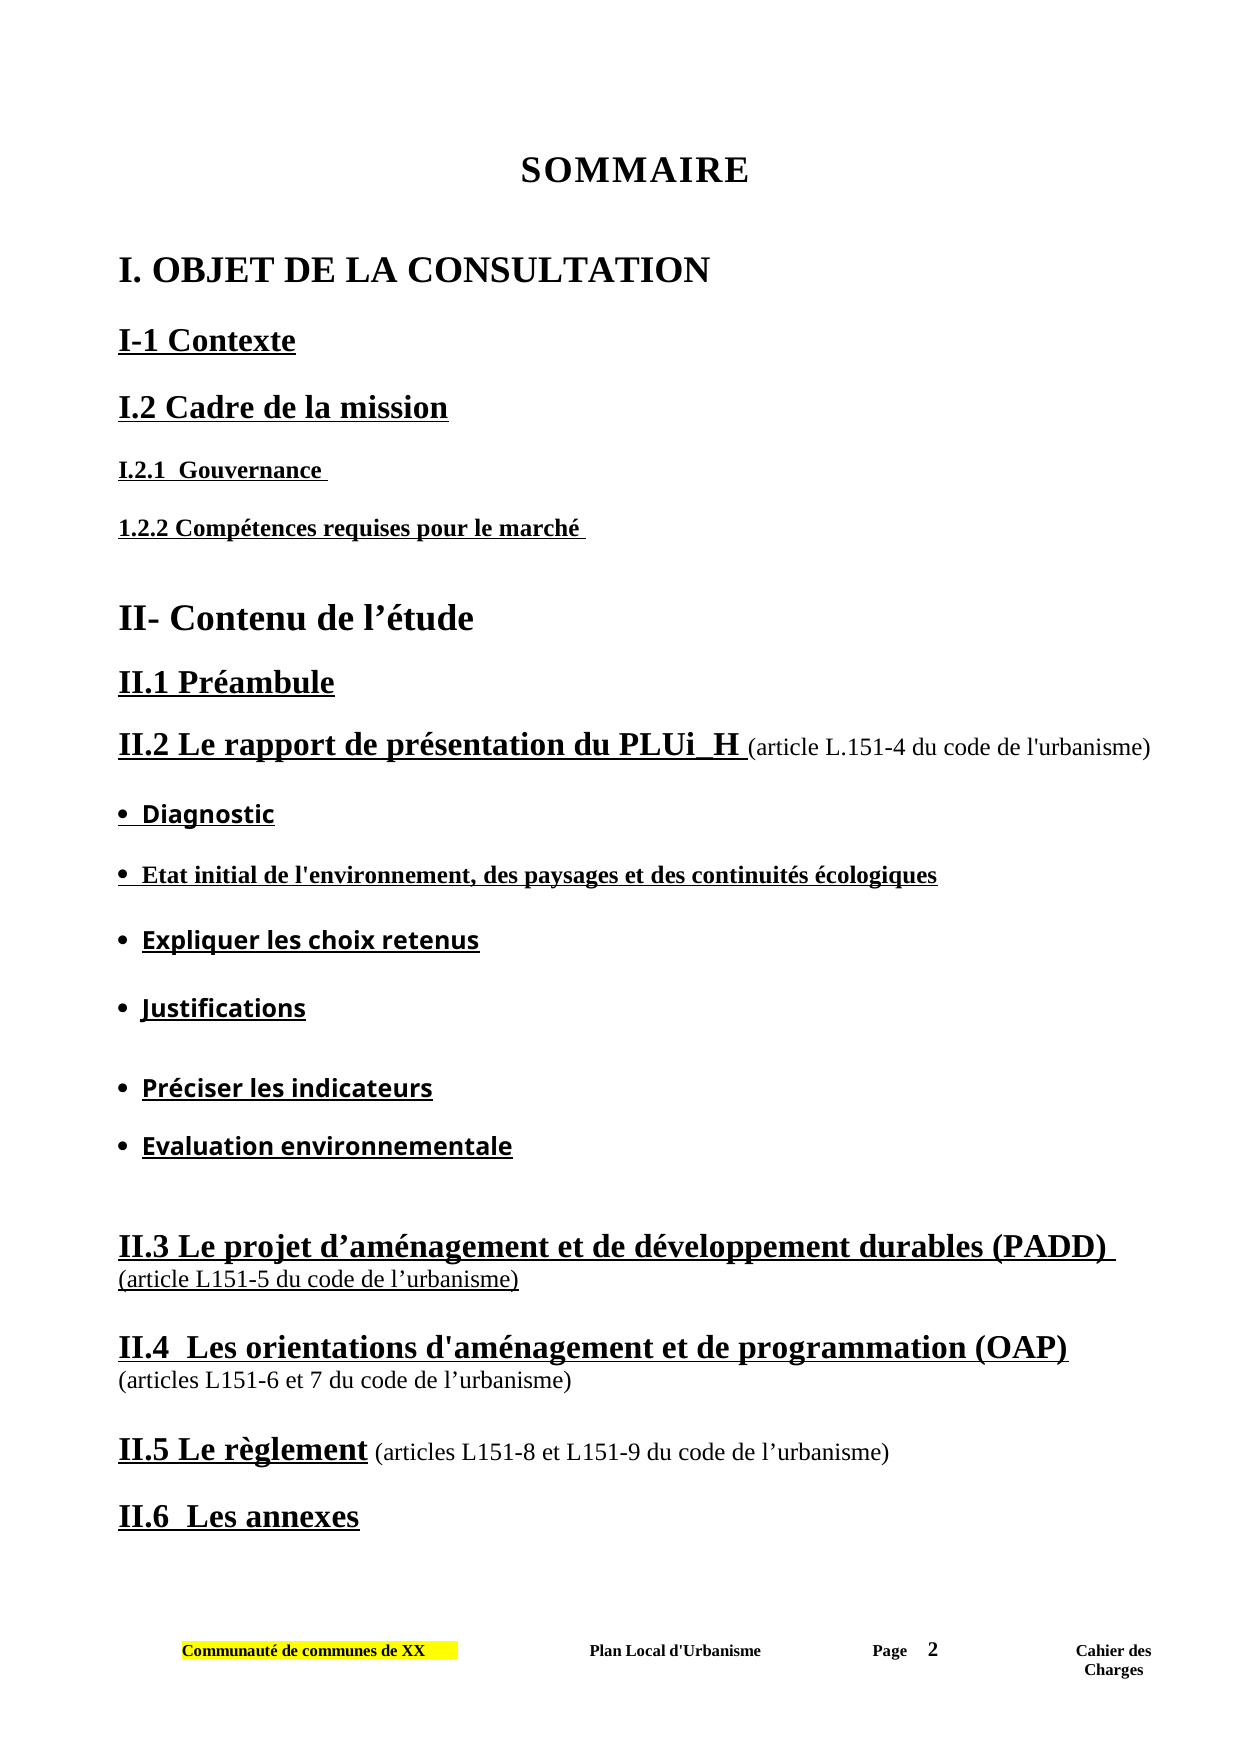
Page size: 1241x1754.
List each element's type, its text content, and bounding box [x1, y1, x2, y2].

subtitle 1.2.2 Compétences requises pour le marché [118, 513, 1152, 542]
subtitle II.3 Le projet d’aménagement et de développement durables (PADD) (article L151-5 du code de l’urbanisme) [118, 1226, 1152, 1293]
subtitle II- Contenu de l’étude [118, 595, 1152, 638]
text · Expliquer les choix retenus [118, 923, 1152, 957]
subtitle II.4 Les orientations d'aménagement et de programmation (OAP) (articles L151-6 et 7 du code de l’urbanisme) [118, 1327, 1152, 1394]
text · Justifications [118, 991, 1152, 1025]
subtitle I-1 Contexte [118, 319, 1152, 358]
text · Préciser les indicateurs [118, 1071, 1152, 1105]
text · Diagnostic [118, 797, 1152, 831]
subtitle I. OBJET DE LA CONSULTATION [116, 246, 1154, 291]
subtitle I.2 Cadre de la mission [118, 387, 1152, 426]
subtitle · Etat initial de l'environnement, des paysages et des continuités écologiques [118, 860, 1152, 889]
subtitle II.1 Préambule [118, 662, 1152, 700]
subtitle I.2.1 Gouvernance [118, 454, 1152, 484]
subtitle II.6 Les annexes [118, 1496, 1152, 1534]
text SOMMAIRE [118, 148, 1152, 191]
subtitle II.2 Le rapport de présentation du PLUi_H (article L.151-4 du code de l'urbanisme) [118, 724, 1152, 763]
subtitle II.5 Le règlement (articles L151-8 et L151-9 du code de l’urbanisme) [118, 1428, 1152, 1467]
text · Evaluation environnementale [118, 1128, 1152, 1162]
